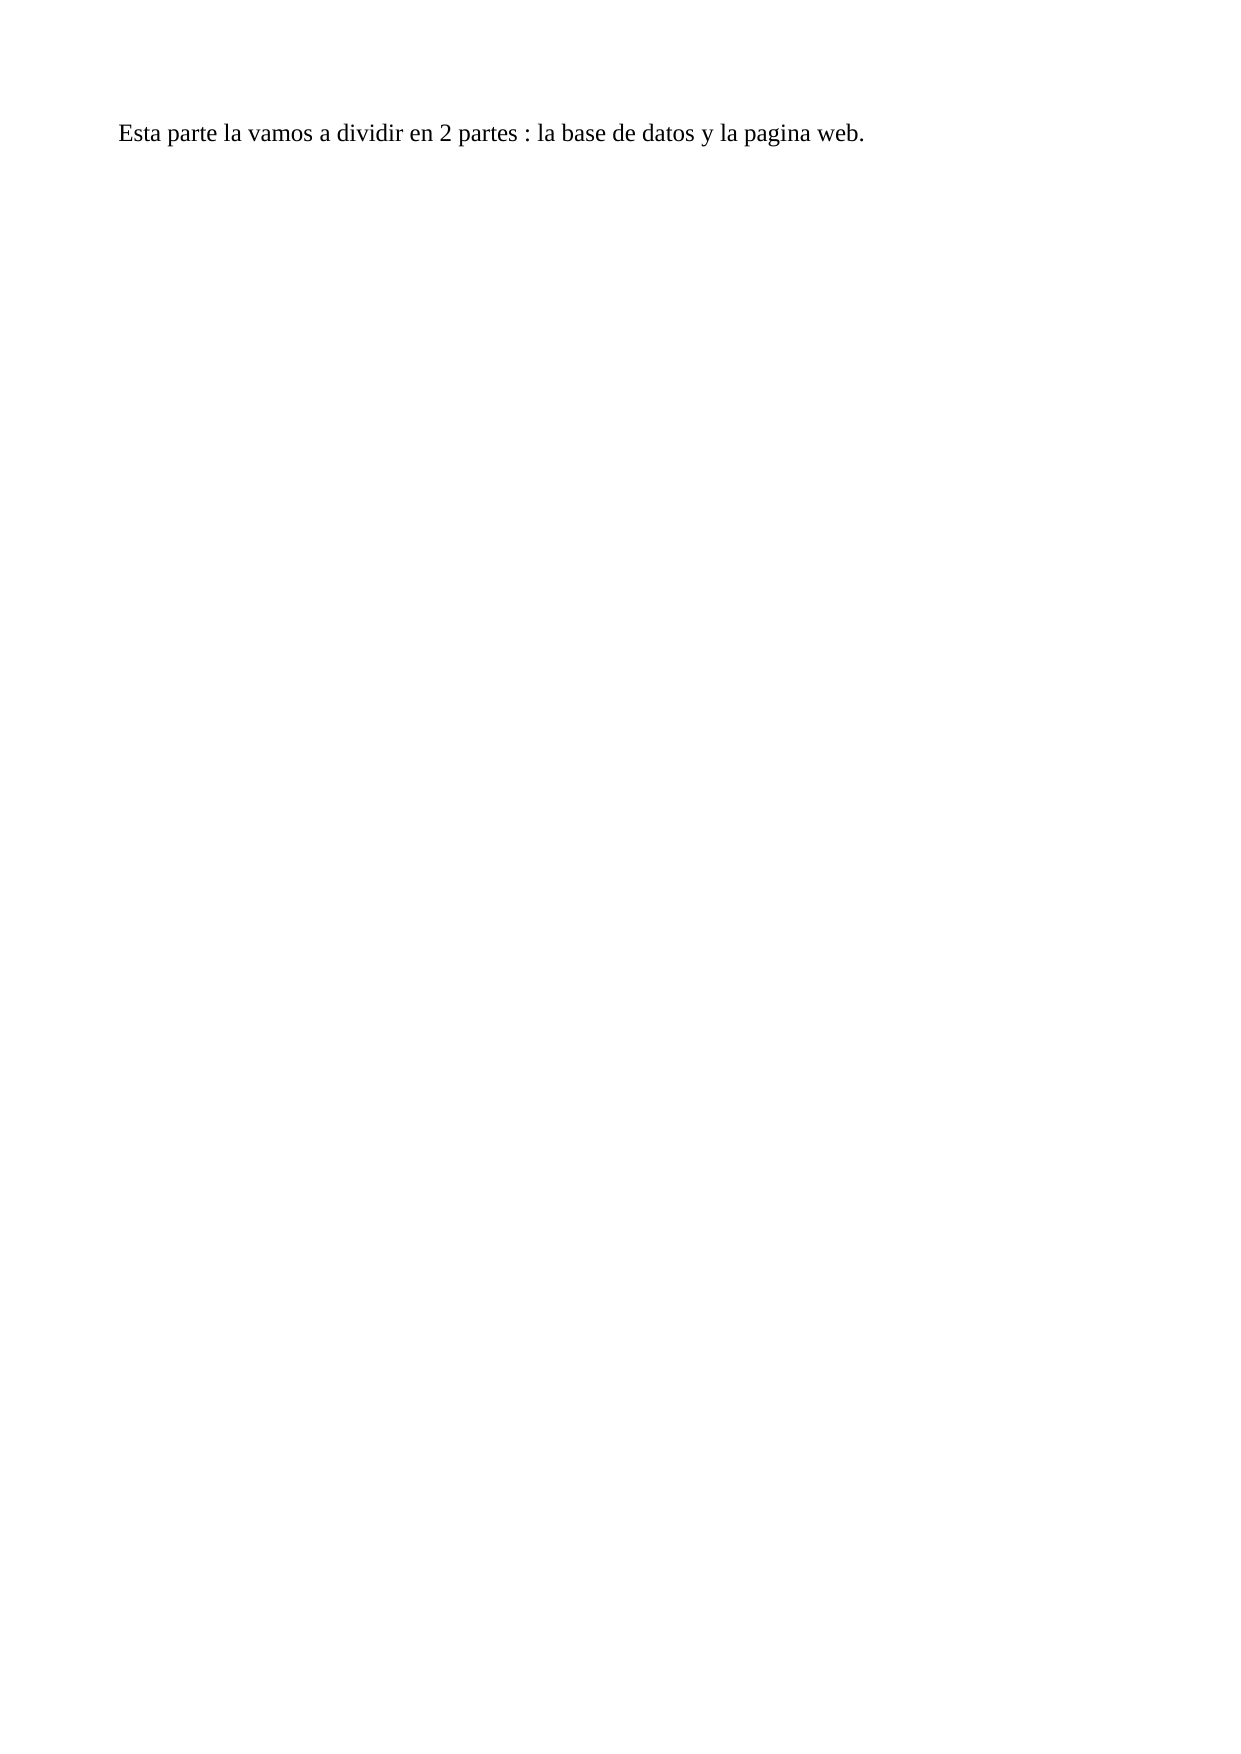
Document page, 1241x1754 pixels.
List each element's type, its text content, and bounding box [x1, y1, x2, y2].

text Esta parte la vamos a dividir en 2 partes : la base de datos y la pagina web. [118, 118, 1122, 147]
